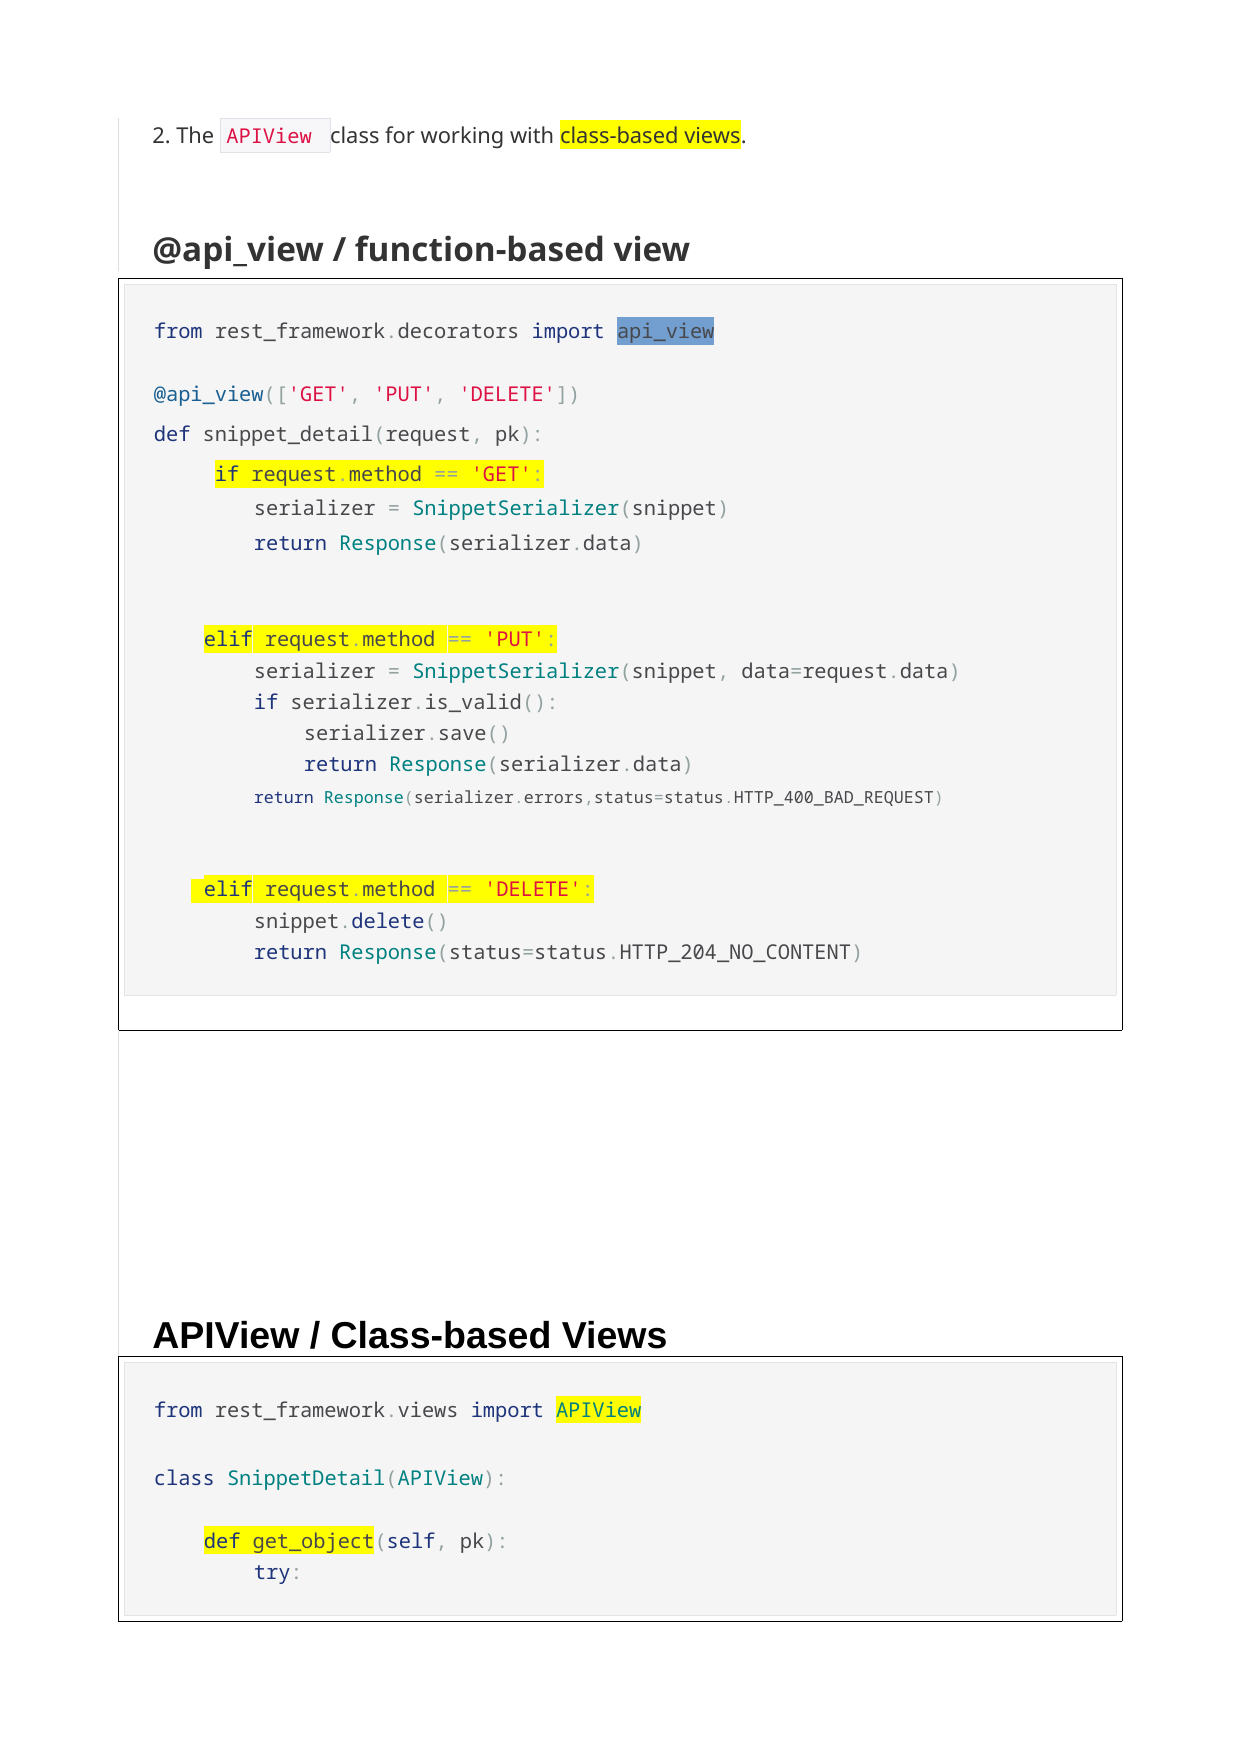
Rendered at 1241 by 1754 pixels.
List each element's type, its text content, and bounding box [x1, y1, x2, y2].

text APIView [221, 119, 330, 152]
text class for working with class-based views. [331, 118, 1122, 152]
table_header from rest_framework.views import APIView class SnippetDetail(APIView): def get_object(self, pk): try: [119, 1357, 1122, 1621]
table_header from rest_framework.decorators import api_view @api_view(['GET', 'PUT', 'DELETE']) def snippet_detail(request, pk): if request.method == 'GET': serializer = SnippetSerializer(snippet) return Response(serializer.data) elif request.method == 'PUT': serializer = SnippetSerializer(snippet, data=request.data) if serializer.is_valid(): serializer.save() return Response(serializer.data) return Response(serializer.errors,status=status.HTTP_400_BAD_REQUEST) elif request.method == 'DELETE': snippet.delete() return Response(status=status.HTTP_204_NO_CONTENT) [119, 279, 1122, 1030]
text APIView / Class-based Views [119, 1313, 1122, 1356]
text @api_view / function-based view [119, 226, 1122, 271]
text 2. The [119, 118, 220, 152]
